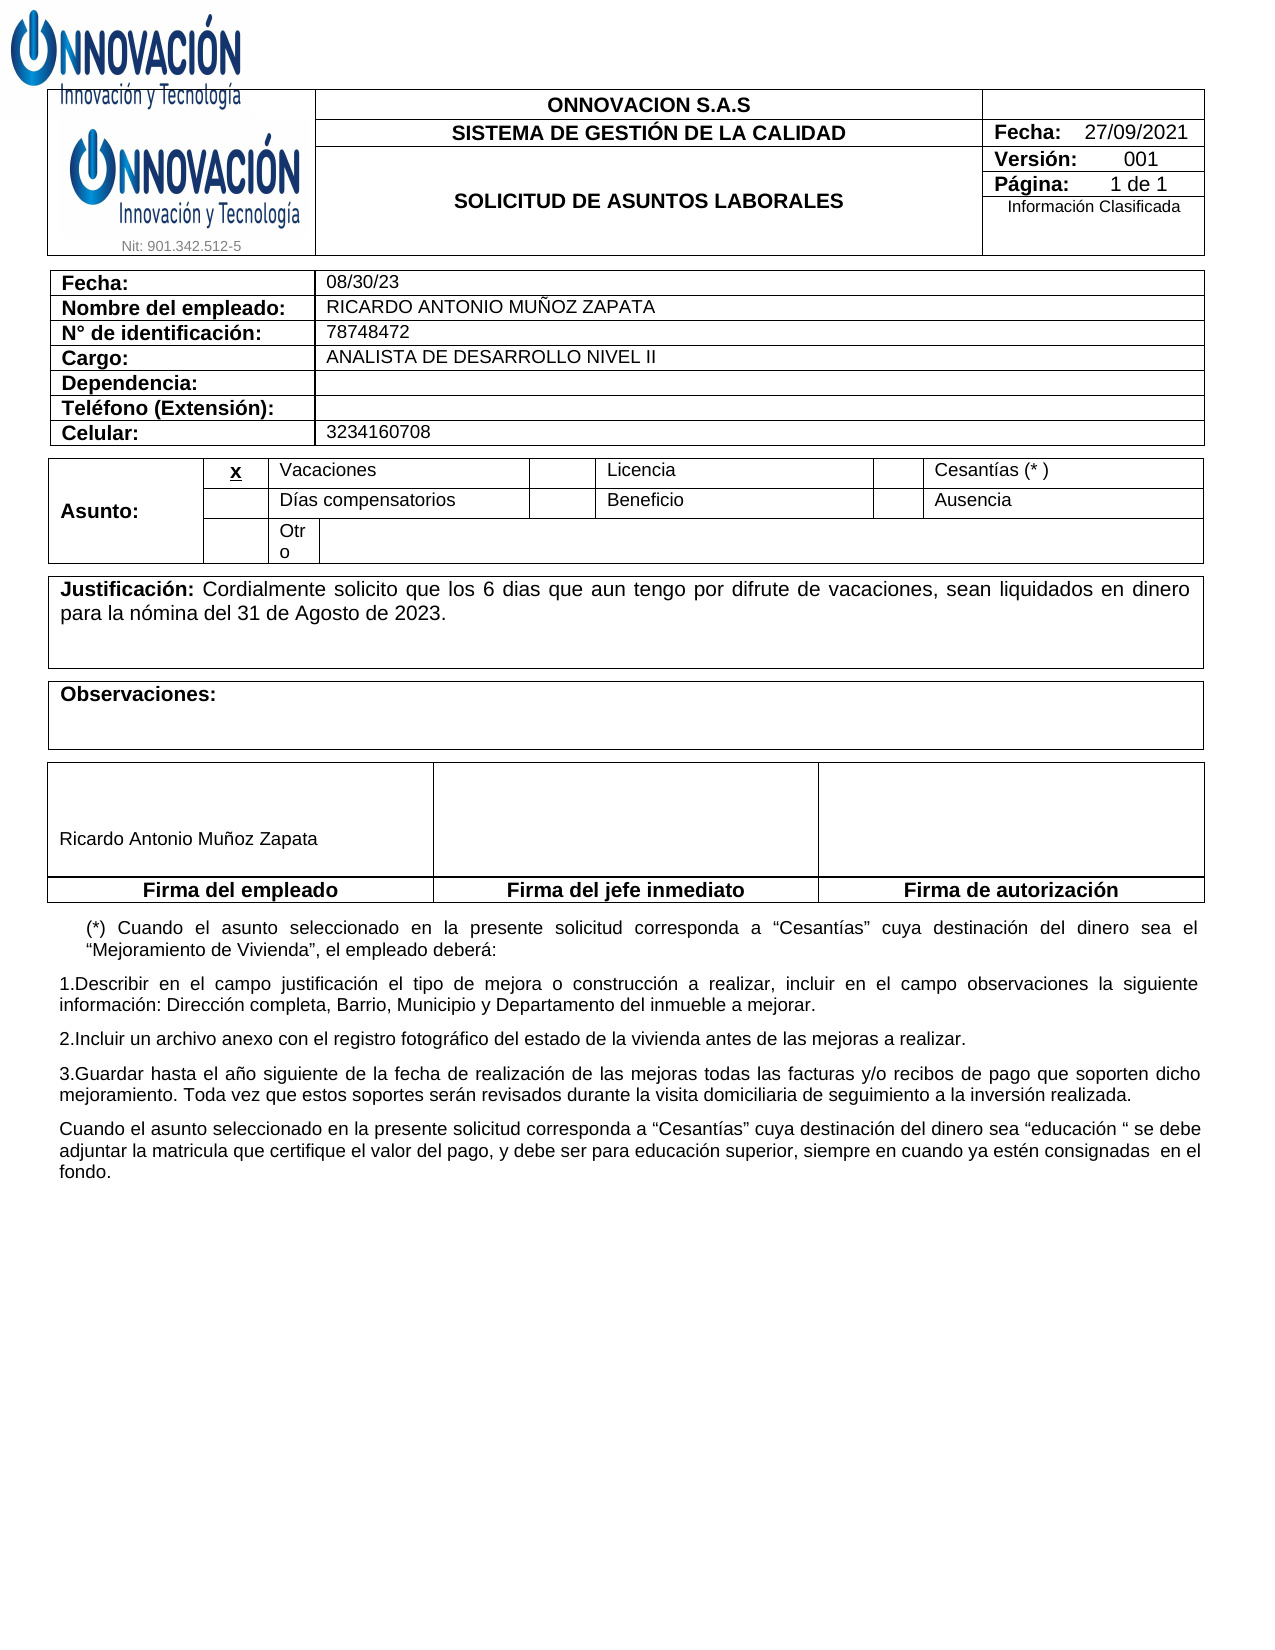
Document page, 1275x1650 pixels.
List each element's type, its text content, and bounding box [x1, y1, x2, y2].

table_cell Ausencia [924, 489, 1203, 518]
text 3.Guardar hasta el año siguiente de la fecha de realización de las mejoras todas las facturas y/o recibos de pago que soporten dicho mejoramiento. Toda vez que estos soportes serán revisados durante la visita domiciliaria de seguimiento a la inversión realizada. [59, 1062, 1202, 1105]
table_header [434, 763, 818, 876]
table_cell Página: 1 de 1 [983, 172, 1204, 196]
table_cell Dependencia: [51, 371, 314, 395]
table_cell [316, 371, 1204, 395]
table_cell Otro [269, 519, 319, 562]
table_header Vacaciones [269, 459, 529, 488]
table_cell Beneficio [596, 489, 873, 518]
table_cell Celular: [51, 421, 314, 445]
table_cell Firma del empleado [48, 878, 433, 902]
table_header [819, 763, 1204, 876]
table_header [530, 459, 595, 488]
table_cell N° de identificación: [51, 321, 314, 345]
table_header [983, 90, 1204, 119]
table_header Cesantías (* ) [924, 459, 1203, 488]
table_cell RICARDO ANTONIO MUÑOZ ZAPATA [316, 296, 1204, 320]
table_cell Versión: 001 [983, 147, 1204, 171]
text 2.Incluir un archivo anexo con el registro fotográfico del estado de la vivienda antes de las mejoras a realizar. [59, 1028, 1216, 1050]
table_cell Teléfono (Extensión): [51, 396, 314, 420]
table_header Nit: 901.342.512-5 [48, 90, 315, 255]
table_header [874, 459, 923, 488]
table_header Fecha: [51, 271, 314, 295]
table_cell Nombre del empleado: [51, 296, 314, 320]
table_cell [204, 519, 268, 562]
table_header 30/08/23 [316, 271, 1204, 295]
table_cell Información Clasificada [983, 197, 1204, 255]
text 1.Describir en el campo justificación el tipo de mejora o construcción a realizar, incluir en el campo observaciones la siguiente información: Dirección completa, Barrio, Municipio y Departamento del inmueble a mejorar. [59, 973, 1200, 1016]
table_cell SISTEMA DE GESTIÓN DE LA CALIDAD [316, 120, 982, 146]
table_cell Cargo: [51, 346, 314, 370]
picture [48, 90, 310, 238]
table_header Observaciones: [49, 682, 1203, 749]
table_header Licencia [596, 459, 873, 488]
text (*) Cuando el asunto seleccionado en la presente solicitud corresponda a “Cesantías” cuya destinación del dinero sea el “Mejoramiento de Vivienda”, el empleado deberá: [86, 917, 1198, 960]
table_header Asunto: [49, 459, 203, 562]
text Cuando el asunto seleccionado en la presente solicitud corresponda a “Cesantías” cuya destinación del dinero sea “educación “ se debe adjuntar la matricula que certifique el valor del pago, y debe ser para educación superior, siempre en cuando ya estén consignadas en el fondo. [59, 1118, 1202, 1183]
table_header x [204, 459, 268, 488]
table_cell 3234160708 [316, 421, 1204, 445]
table_cell ANALISTA DE DESARROLLO NIVEL II [316, 346, 1204, 370]
table_cell Firma de autorización [819, 878, 1204, 902]
table_cell Fecha: 27/09/2021 [983, 120, 1204, 146]
table_cell [320, 519, 1203, 562]
table_cell [530, 489, 595, 518]
picture [0, 0, 251, 119]
table_header Justificación: Cordialmente solicito que los 6 dias que aun tengo por difrute de vacaciones, sean liquidados en dinero para la nómina del 31 de Agosto de 2023. [49, 577, 1203, 668]
table_cell 78748472 [316, 321, 1204, 345]
table_cell SOLICITUD DE ASUNTOS LABORALES [316, 147, 982, 255]
table_cell [316, 396, 1204, 420]
table_cell [874, 489, 923, 518]
table_header ONNOVACION S.A.S [316, 90, 982, 119]
table_header Ricardo Antonio Muñoz Zapata [48, 763, 433, 876]
table_cell [204, 489, 268, 518]
table_cell Días compensatorios [269, 489, 529, 518]
table_cell Firma del jefe inmediato [434, 878, 818, 902]
